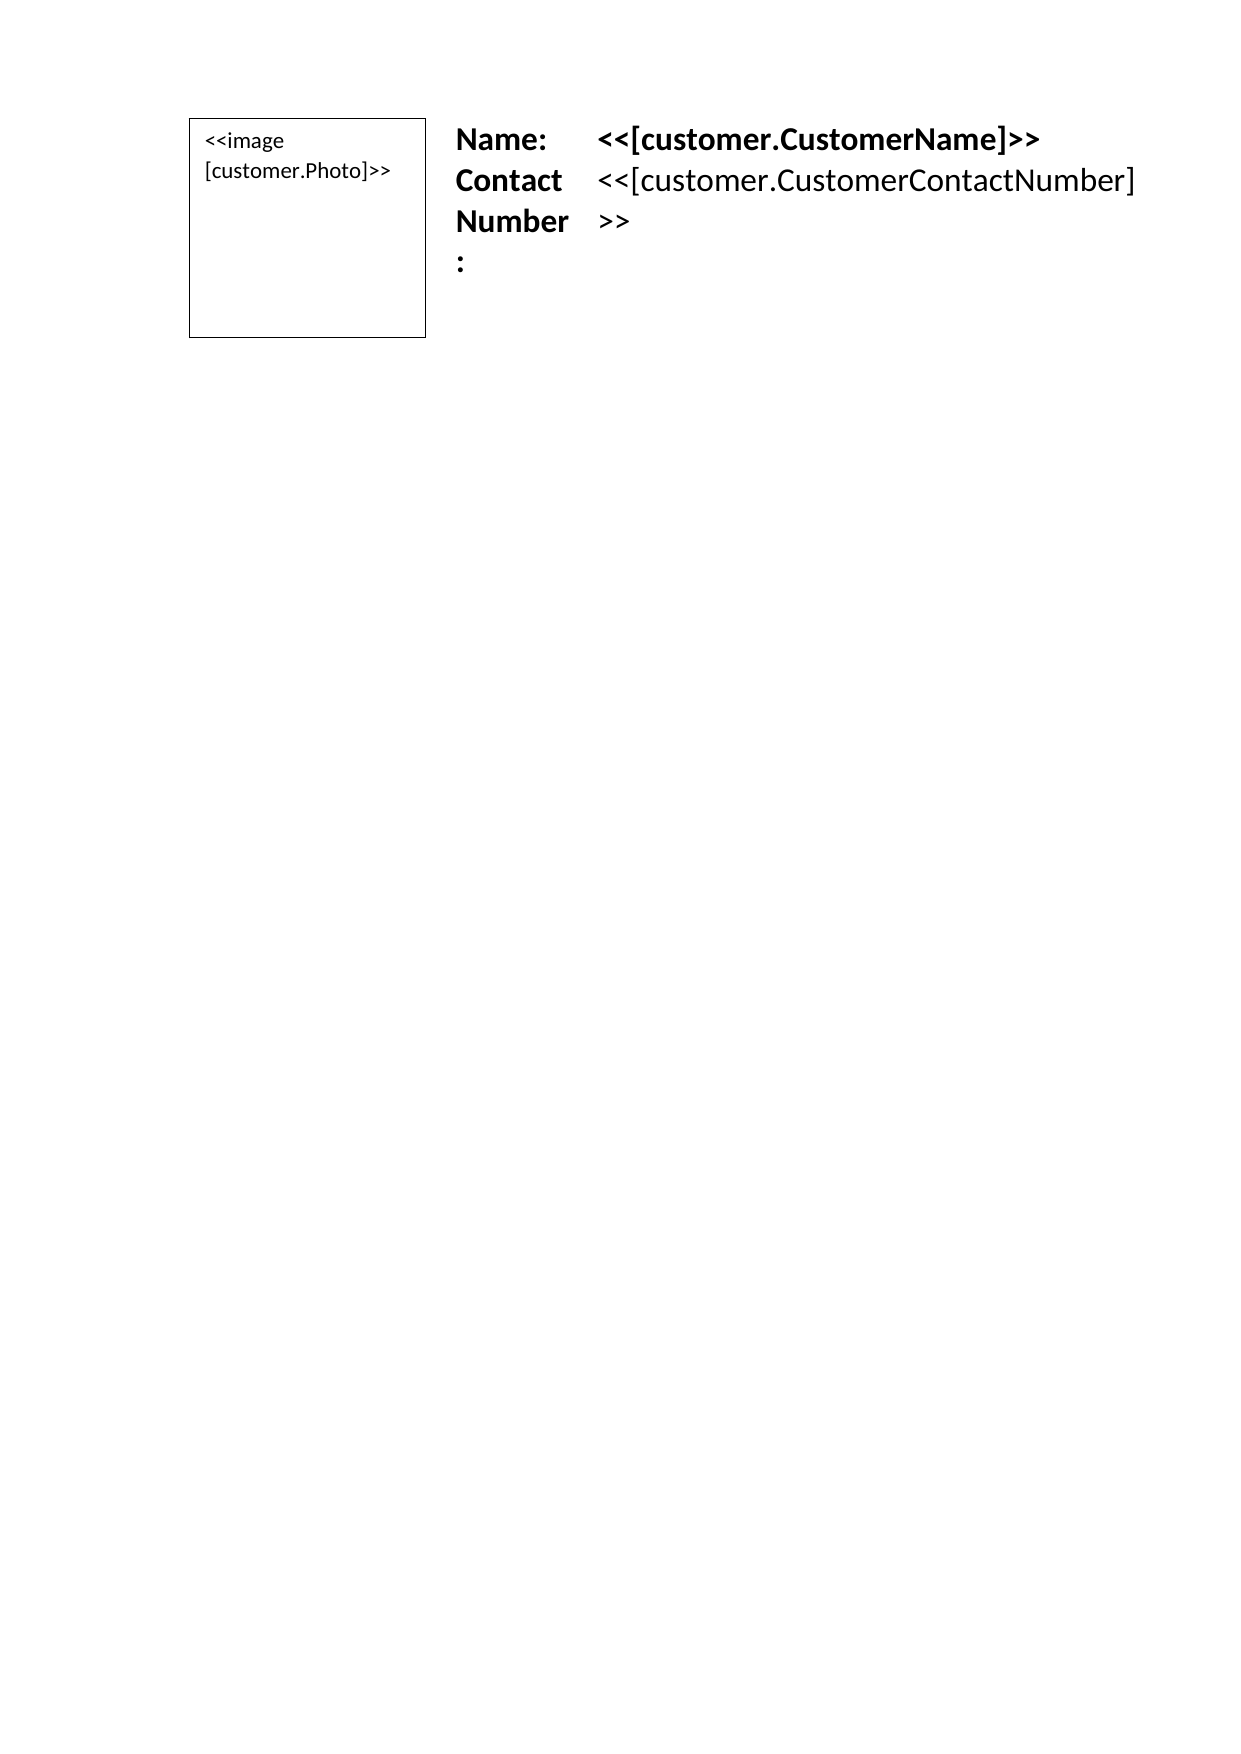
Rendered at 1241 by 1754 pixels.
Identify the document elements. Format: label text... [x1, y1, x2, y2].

table_header Name: [444, 118, 586, 159]
table_header [177, 118, 189, 338]
table_cell <<[customer.CustomerContactNumber]>> [586, 159, 1163, 281]
table_header [190, 119, 425, 337]
table_header [433, 118, 1174, 338]
table_cell Contact Number: [444, 159, 586, 281]
table_header [426, 118, 433, 338]
table_header <<[customer.CustomerName]>> [586, 118, 1163, 159]
